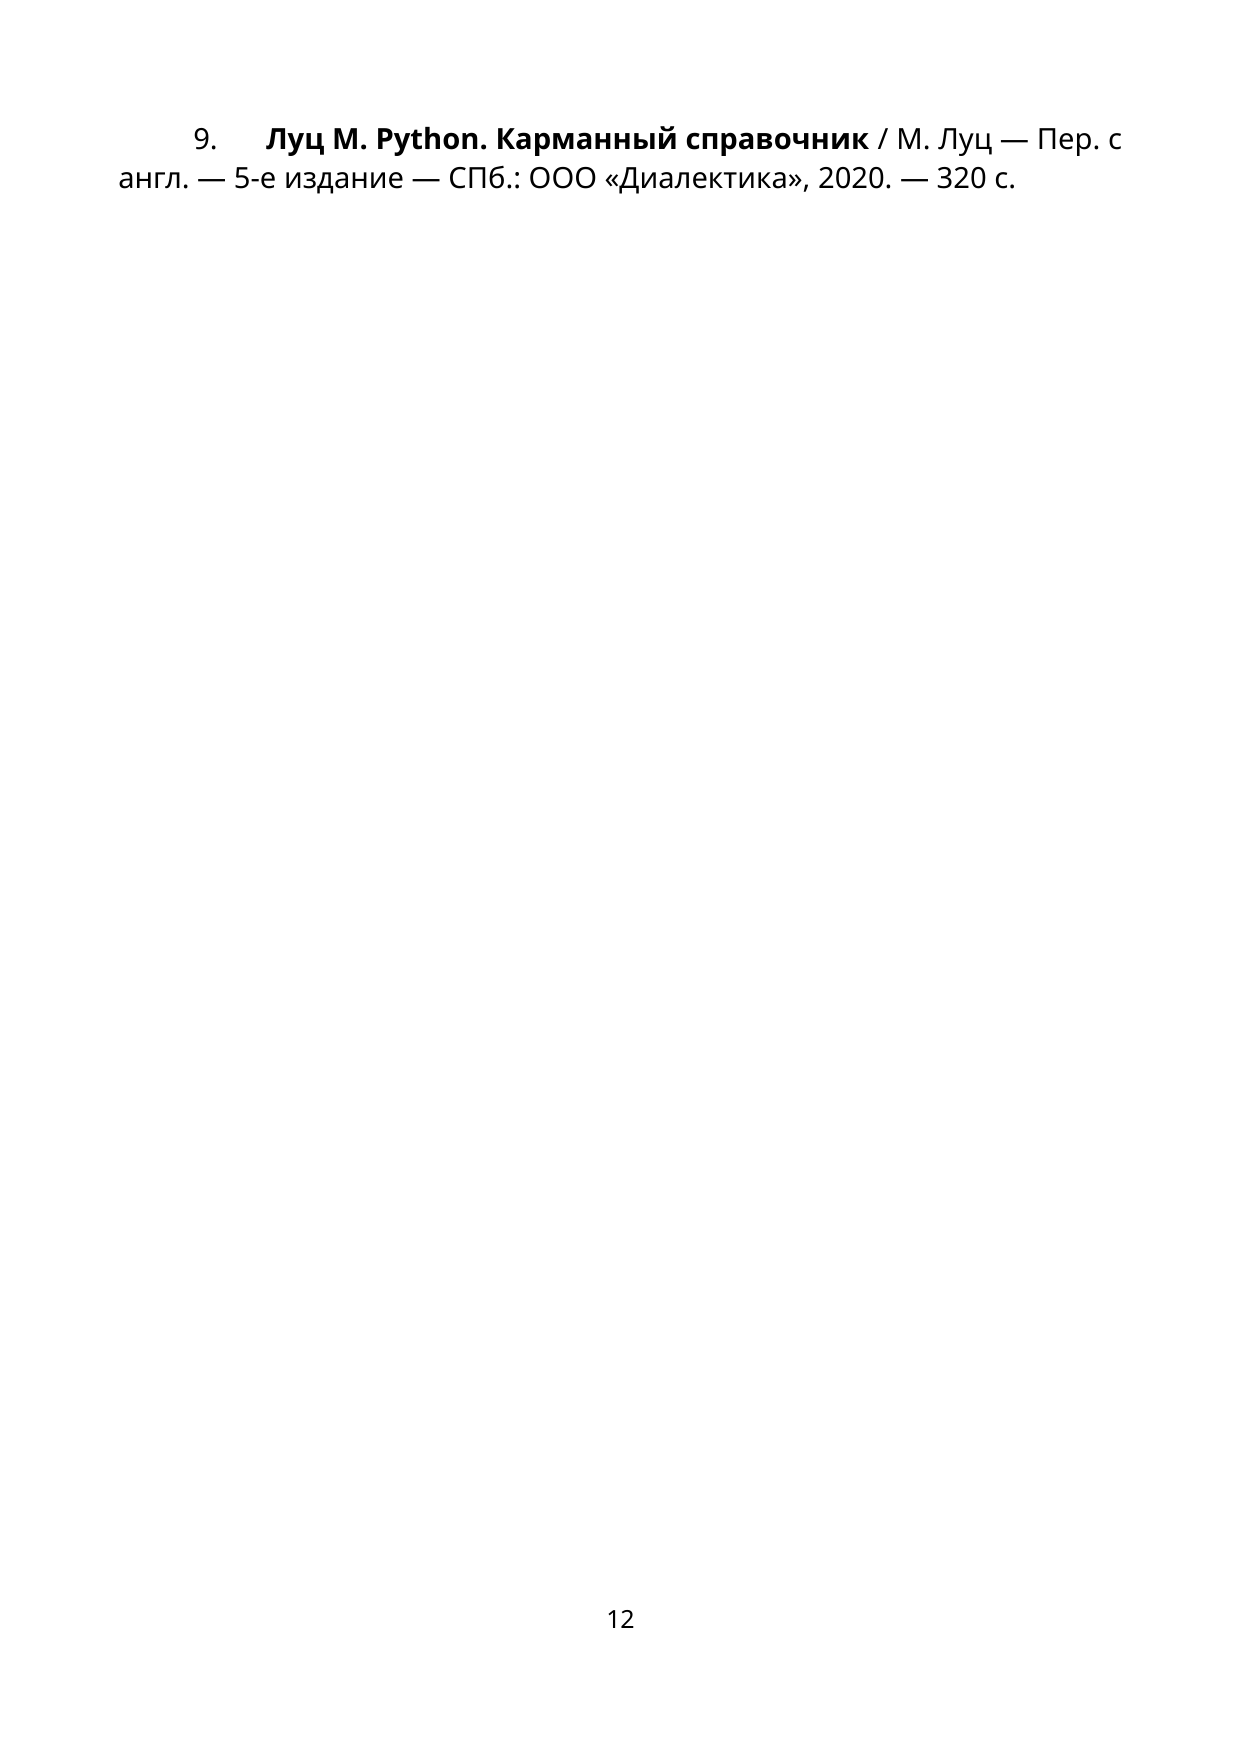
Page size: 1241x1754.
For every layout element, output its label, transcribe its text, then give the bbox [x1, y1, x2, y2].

list Луц М. Python. Карманный справочник / М. Луц — Пер. с англ. — 5-е издание — СПб.: ООО «Диалектика», 2020. — 320 с. [118, 118, 1122, 197]
